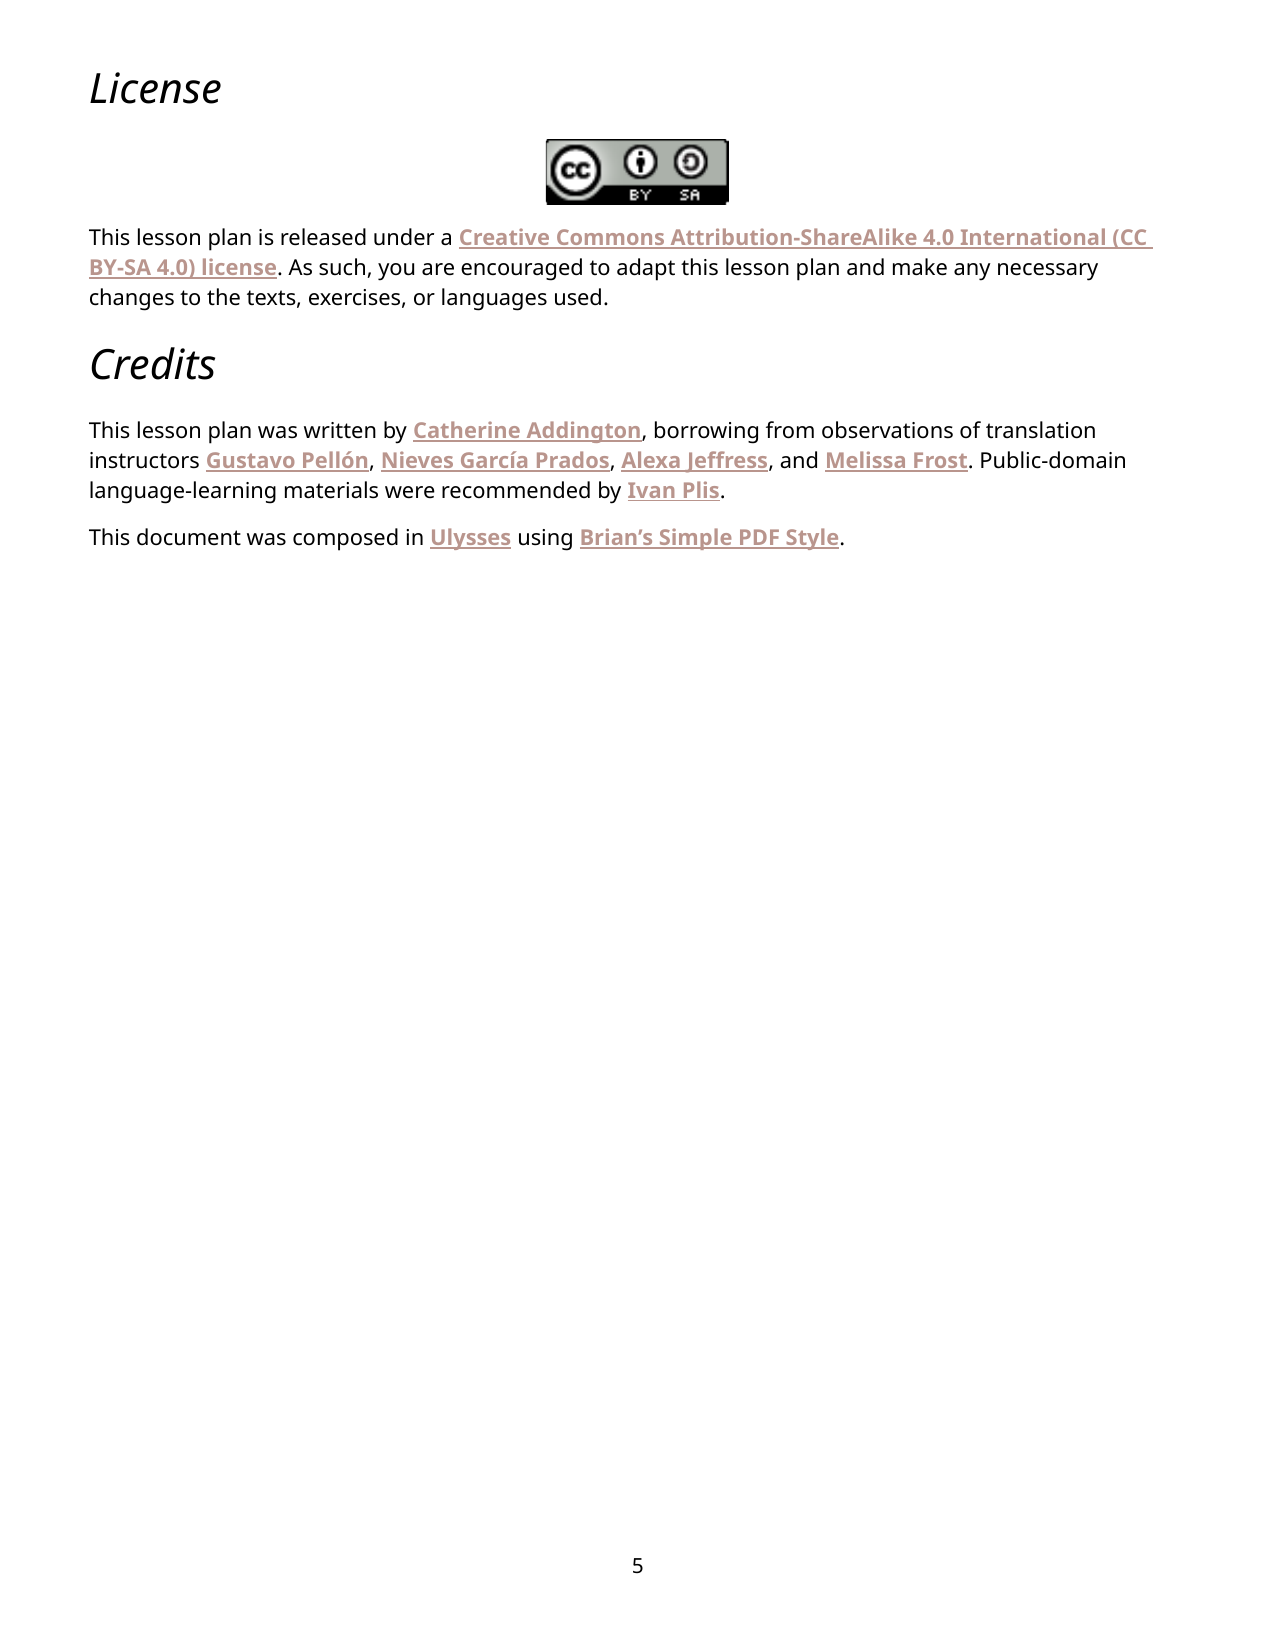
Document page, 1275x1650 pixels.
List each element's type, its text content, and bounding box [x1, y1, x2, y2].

text This lesson plan was written by Catherine Addington, borrowing from observations of translation instructors Gustavo Pellón, Nieves García Prados, Alexa Jeffress, and Melissa Frost. Public-domain language-learning materials were recommended by Ivan Plis. [88, 415, 1186, 504]
picture [545, 139, 729, 205]
text This document was composed in Ulysses using Brian’s Simple PDF Style. [88, 522, 1186, 552]
subtitle Credits [88, 335, 1186, 392]
text This lesson plan is released under a Creative Commons Attribution-ShareAlike 4.0 International (CC BY-SA 4.0) license. As such, you are encouraged to adapt this lesson plan and make any necessary changes to the texts, exercises, or languages used. [88, 222, 1186, 311]
subtitle License [88, 59, 1186, 116]
